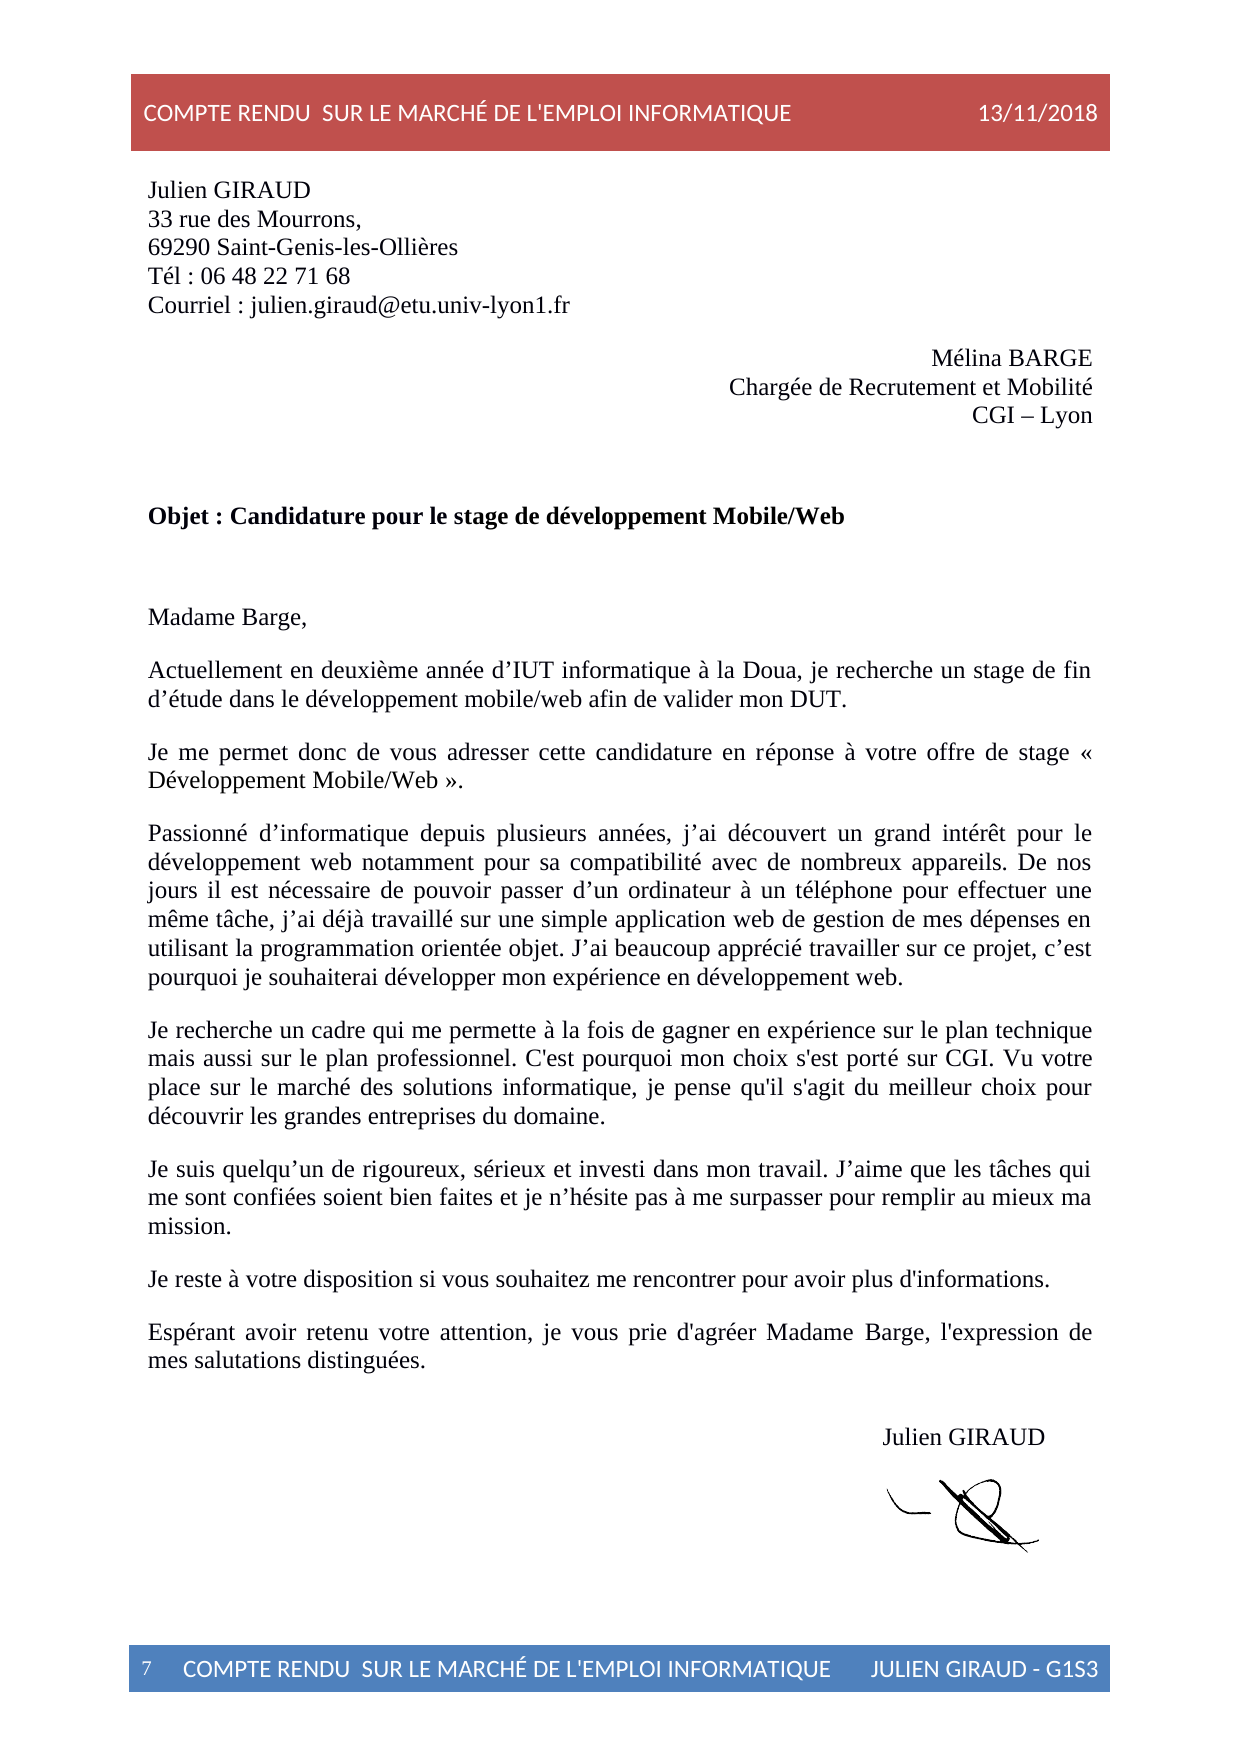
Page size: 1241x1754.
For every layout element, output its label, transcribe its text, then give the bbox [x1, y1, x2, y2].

text Madame Barge, [148, 602, 1093, 631]
text Passionné d’informatique depuis plusieurs années, j’ai découvert un grand intérêt pour le développement web notamment pour sa compatibilité avec de nombreux appareils. De nos jours il est nécessaire de pouvoir passer d’un ordinateur à un téléphone pour effectuer une même tâche, j’ai déjà travaillé sur une simple application web de gestion de mes dépenses en utilisant la programmation orientée objet. J’ai beaucoup apprécié travailler sur ce projet, c’est pourquoi je souhaiterai développer mon expérience en développement web. [148, 818, 1093, 991]
text 69290 Saint-Genis-les-Ollières [148, 232, 1093, 261]
text Tél : 06 48 22 71 68 [148, 261, 1093, 290]
text Je recherche un cadre qui me permette à la fois de gagner en expérience sur le plan technique mais aussi sur le plan professionnel. C'est pourquoi mon choix s'est porté sur CGI. Vu votre place sur le marché des solutions informatique, je pense qu'il s'agit du meilleur choix pour découvrir les grandes entreprises du domaine. [148, 1015, 1093, 1130]
text Chargée de Recrutement et Mobilité [148, 372, 1093, 400]
text Je reste à votre disposition si vous souhaitez me rencontrer pour avoir plus d'informations. [148, 1264, 1093, 1293]
text Je suis quelqu’un de rigoureux, sérieux et investi dans mon travail. J’aime que les tâches qui me sont confiées soient bien faites et je n’hésite pas à me surpasser pour remplir au mieux ma mission. [148, 1154, 1093, 1240]
text Actuellement en deuxième année d’IUT informatique à la Doua, je recherche un stage de fin d’étude dans le développement mobile/web afin de valider mon DUT. [148, 655, 1093, 712]
text Objet : Candidature pour le stage de développement Mobile/Web [148, 501, 1093, 530]
text Mélina BARGE [148, 343, 1093, 372]
picture [886, 1479, 1039, 1553]
text CGI – Lyon [148, 400, 1093, 429]
text Espérant avoir retenu votre attention, je vous prie d'agréer Madame Barge, l'expression de mes salutations distinguées. [148, 1317, 1093, 1374]
text Julien GIRAUD [148, 1422, 1045, 1451]
text Courriel : julien.giraud@etu.univ-lyon1.fr [148, 290, 1093, 319]
text 33 rue des Mourrons, [148, 204, 1093, 232]
text Julien GIRAUD [148, 175, 1093, 204]
text Je me permet donc de vous adresser cette candidature en réponse à votre offre de stage « Développement Mobile/Web ». [148, 737, 1093, 794]
